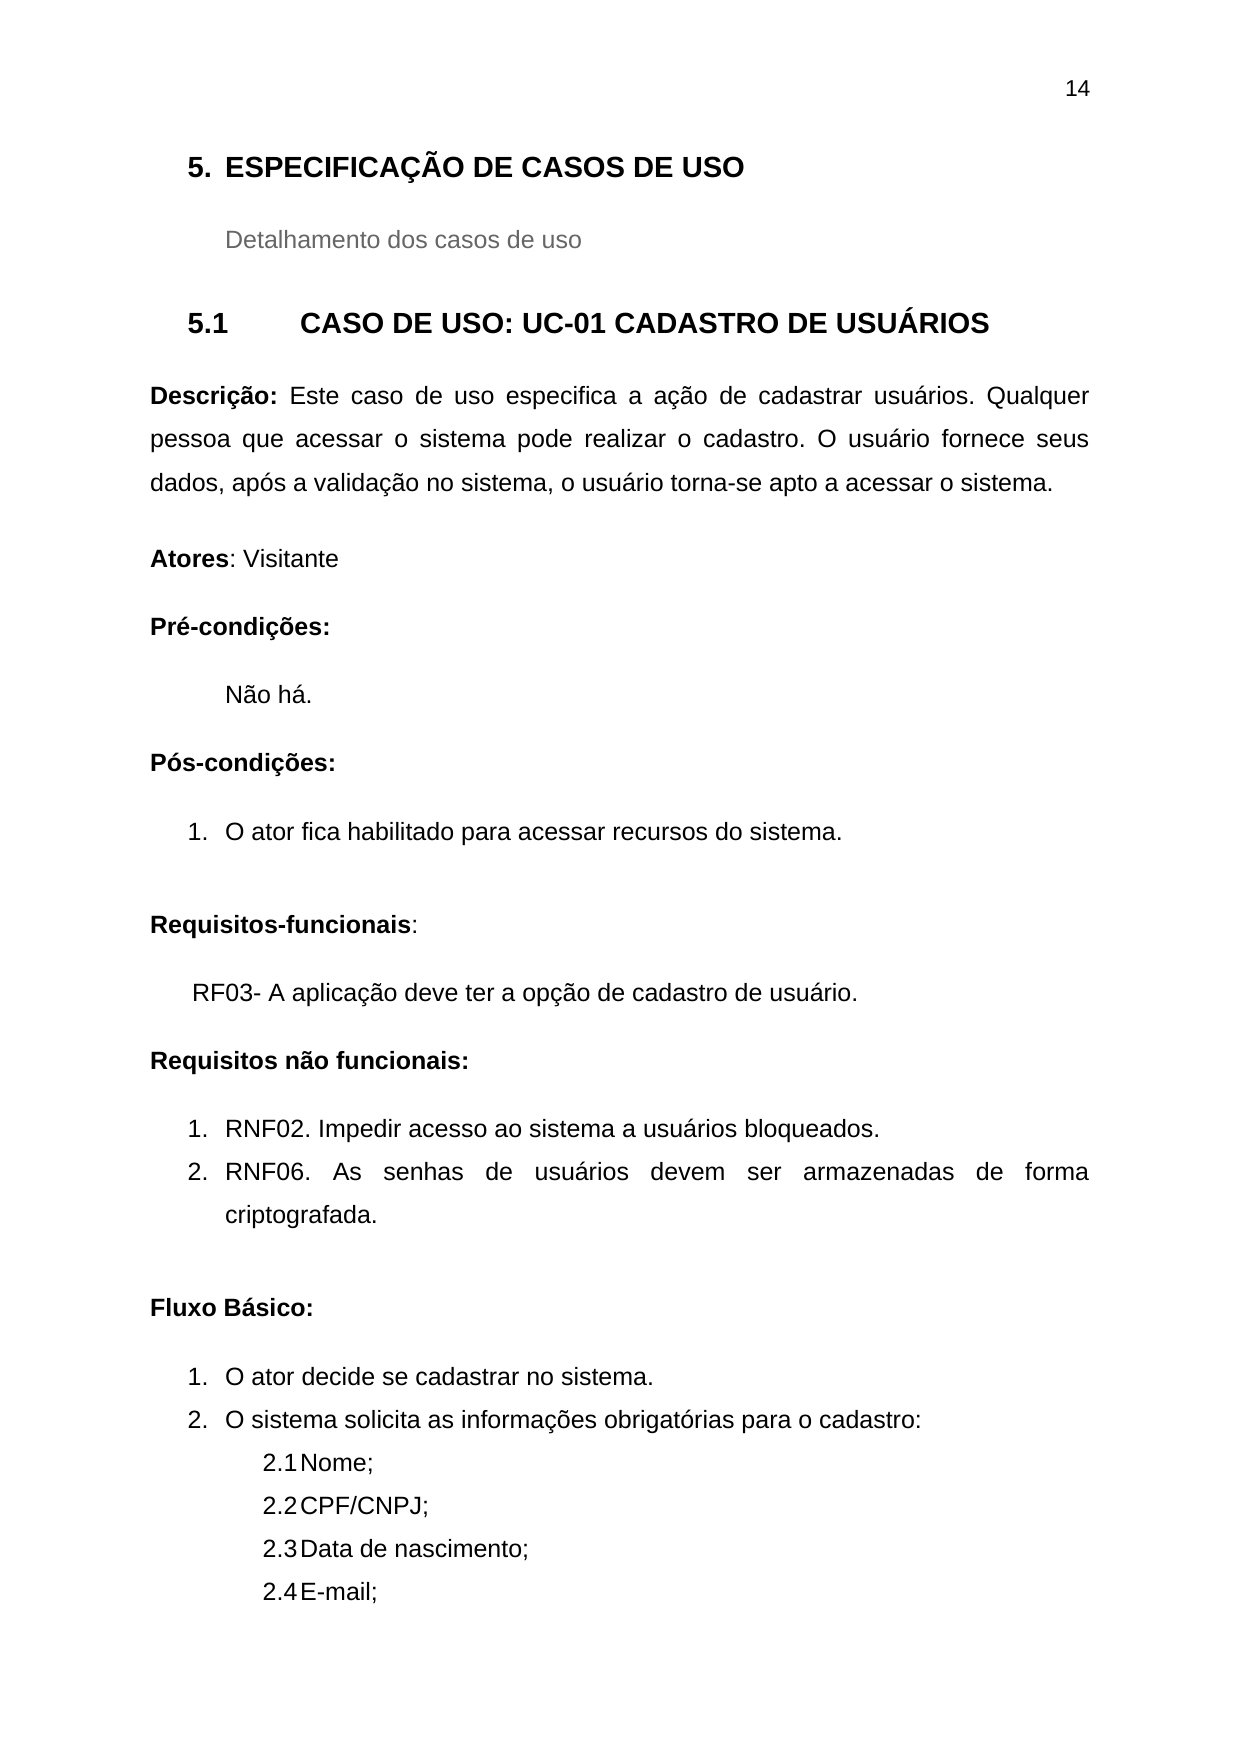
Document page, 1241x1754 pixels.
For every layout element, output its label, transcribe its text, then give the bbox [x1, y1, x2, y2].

list Data de nascimento; [262, 1534, 1090, 1563]
text Requisitos não funcionais: [150, 1046, 1090, 1074]
text Detalhamento dos casos de uso [225, 225, 1090, 254]
list O ator decide se cadastrar no sistema. [187, 1361, 1090, 1390]
list CPF/CNPJ; [262, 1491, 1090, 1519]
text Pré-condições: [150, 612, 1090, 641]
list Nome; [262, 1448, 1090, 1476]
list O sistema solicita as informações obrigatórias para o cadastro: [187, 1404, 1090, 1433]
text Pós-condições: [150, 748, 1090, 777]
text Fluxo Básico: [150, 1293, 1090, 1322]
list RNF02. Impedir acesso ao sistema a usuários bloqueados. [187, 1114, 1090, 1143]
subtitle ESPECIFICAÇÃO DE CASOS DE USO [187, 150, 1090, 183]
text Descrição: Este caso de uso especifica a ação de cadastrar usuários. Qualquer pessoa que acessar o sistema pode realizar o cadastro. O usuário fornece seus dados, após a validação no sistema, o usuário torna-se apto a acessar o sistema. [150, 381, 1090, 496]
list O ator fica habilitado para acessar recursos do sistema. [187, 816, 1090, 845]
text Atores: Visitante [150, 544, 1090, 573]
list RNF06. As senhas de usuários devem ser armazenadas de forma criptografada. [187, 1157, 1090, 1229]
list E-mail; [262, 1577, 1090, 1606]
text Não há. [150, 680, 1090, 709]
text Requisitos-funcionais: [150, 909, 1090, 938]
text RF03- A aplicação deve ter a opção de cadastro de usuário. [150, 978, 1090, 1006]
subtitle CASO DE USO: UC-01 CADASTRO DE USUÁRIOS [187, 306, 1090, 339]
